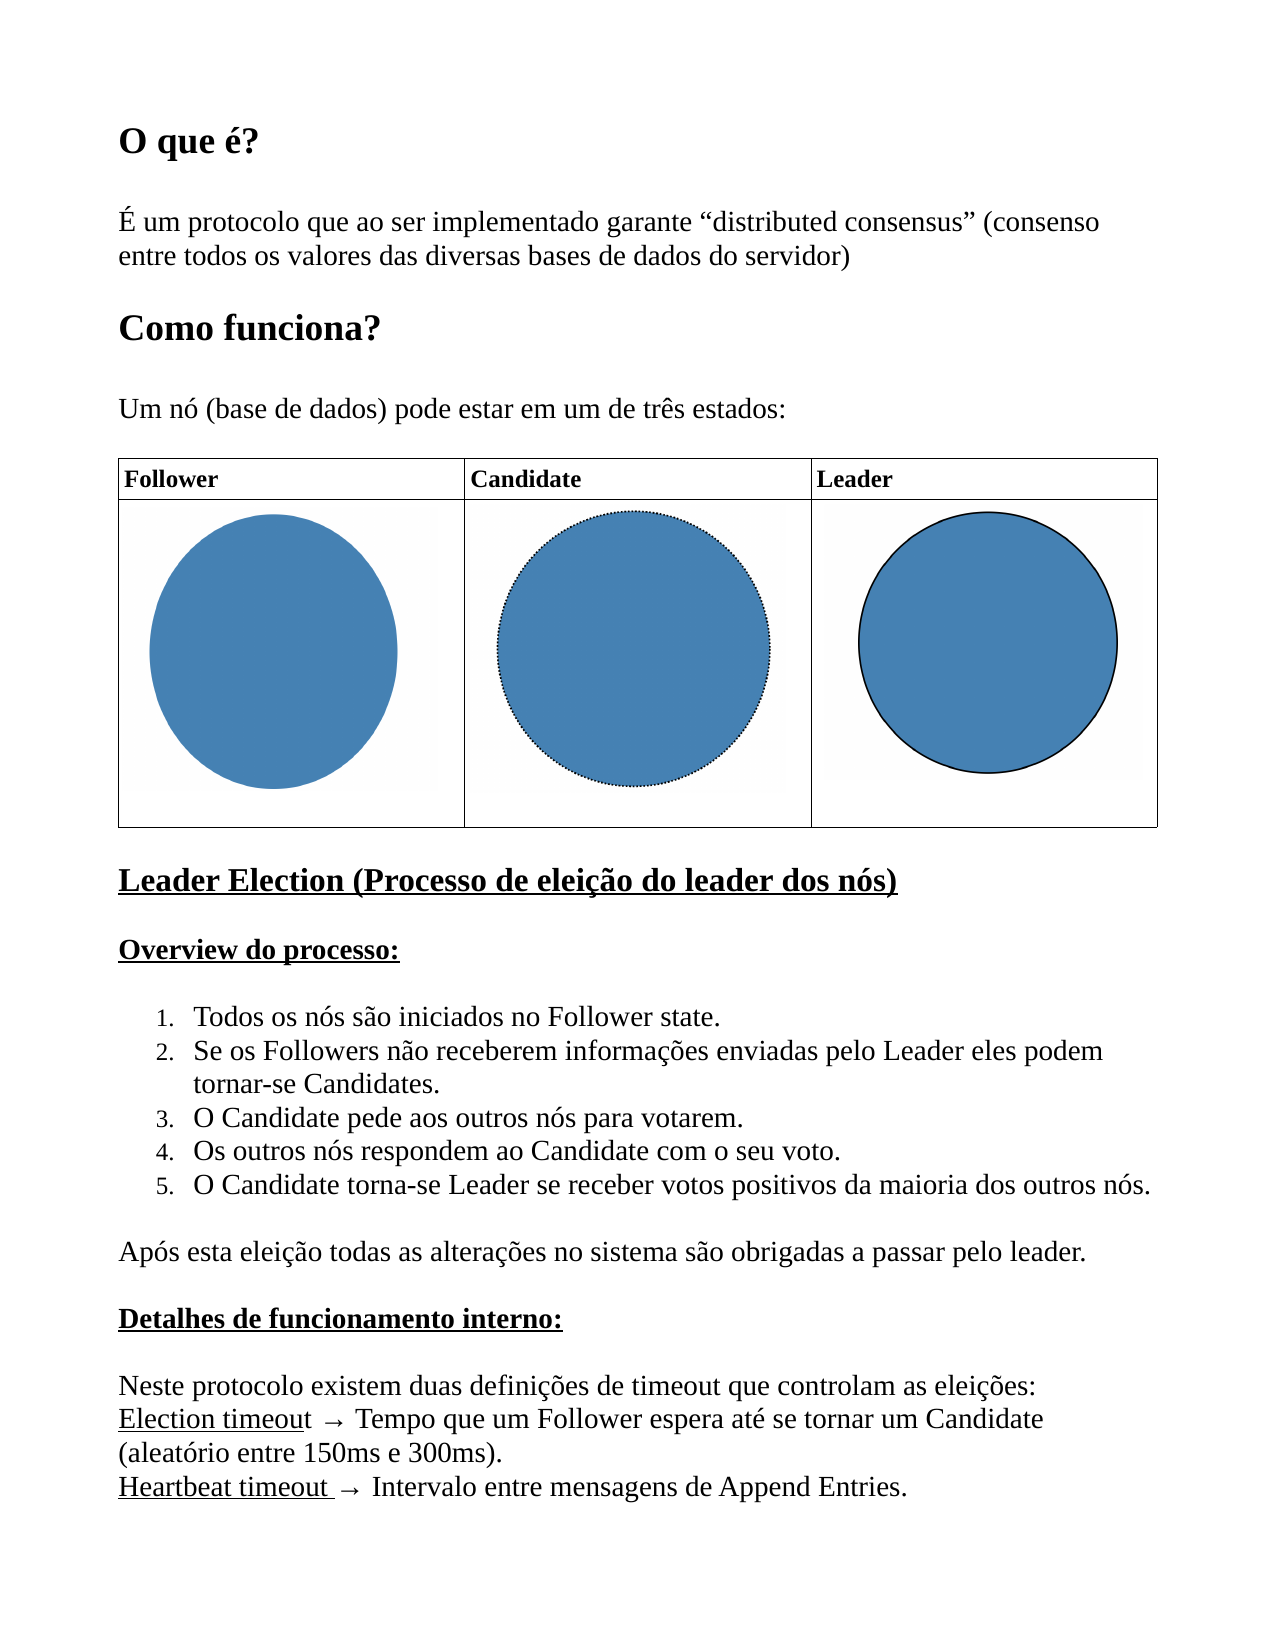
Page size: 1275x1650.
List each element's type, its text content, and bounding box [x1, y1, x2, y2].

table_cell [465, 500, 811, 827]
table_header Leader [812, 459, 1157, 499]
list Todos os nós são iniciados no Follower state. [156, 999, 1157, 1033]
text Após esta eleição todas as alterações no sistema são obrigadas a passar pelo leader. [118, 1234, 1157, 1267]
list O Candidate pede aos outros nós para votarem. [156, 1100, 1157, 1133]
list Os outros nós respondem ao Candidate com o seu voto. [156, 1133, 1157, 1167]
table_header Follower [119, 459, 464, 499]
list Se os Followers não receberem informações enviadas pelo Leader eles podem tornar-se Candidates. [156, 1033, 1157, 1100]
text Detalhes de funcionamento interno: [118, 1301, 1157, 1334]
text O que é? [118, 118, 1157, 161]
text Leader Election (Processo de eleição do leader dos nós) [118, 860, 1157, 898]
text Overview do processo: [118, 932, 1157, 966]
text Como funciona? [118, 305, 1157, 348]
table_header Candidate [465, 459, 811, 499]
text Heartbeat timeout → Intervalo entre mensagens de Append Entries. [118, 1469, 1157, 1502]
text Um nó (base de dados) pode estar em um de três estados: [118, 391, 1157, 425]
table_cell [119, 500, 464, 827]
list O Candidate torna-se Leader se receber votos positivos da maioria dos outros nós. [156, 1167, 1157, 1200]
picture [467, 504, 787, 793]
text É um protocolo que ao ser implementado garante “distributed consensus” (consenso entre todos os valores das diversas bases de dados do servidor) [118, 204, 1157, 271]
text Neste protocolo existem duas definições de timeout que controlam as eleições: [118, 1368, 1157, 1402]
picture [824, 504, 1144, 780]
picture [121, 507, 438, 791]
table_cell [812, 500, 1157, 827]
text Election timeout → Tempo que um Follower espera até se tornar um Candidate (aleatório entre 150ms e 300ms). [118, 1402, 1157, 1469]
